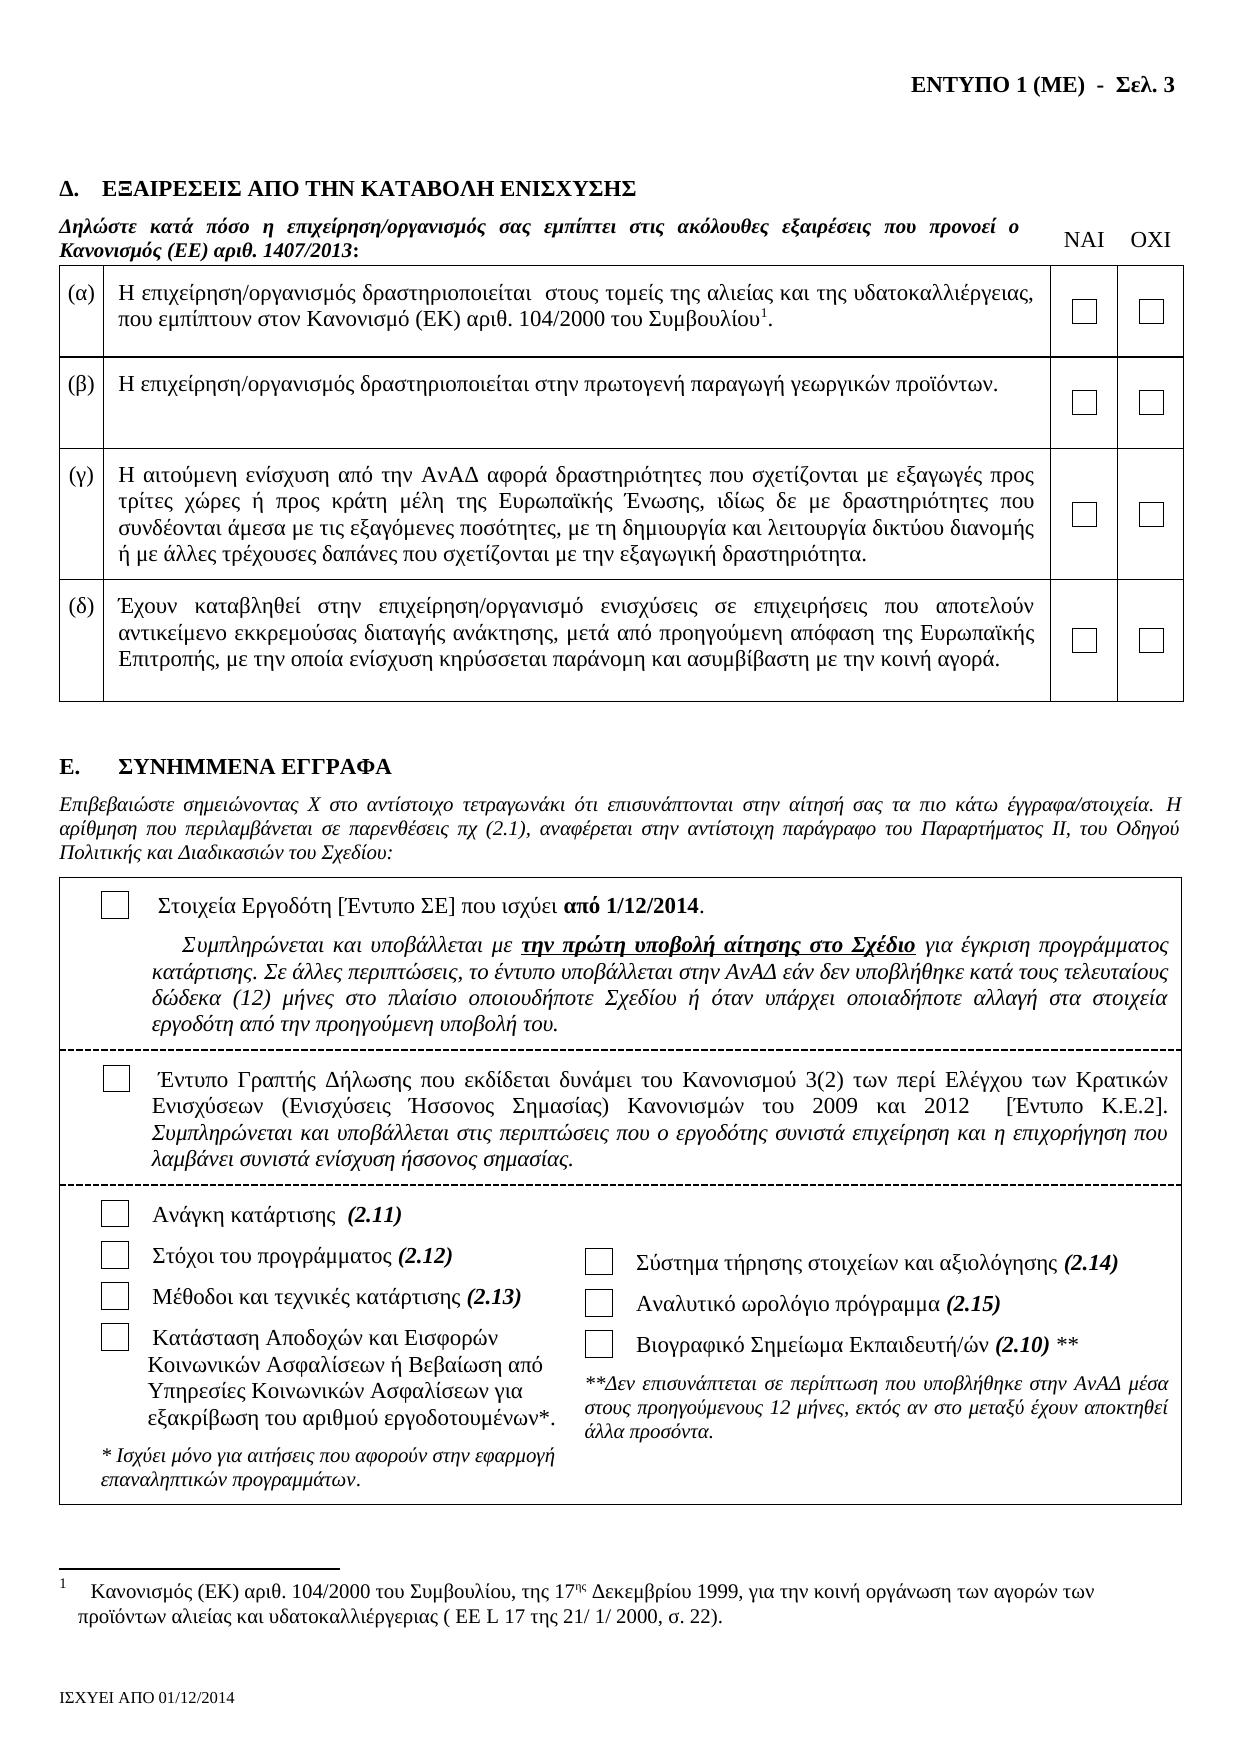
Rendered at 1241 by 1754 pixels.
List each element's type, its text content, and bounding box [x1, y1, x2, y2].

table_cell [1118, 580, 1183, 701]
table_cell [1036, 580, 1050, 701]
table_cell [104, 580, 118, 701]
table_cell (β) [60, 358, 103, 448]
table_cell [1051, 580, 1117, 701]
table_cell (γ) [60, 449, 103, 579]
table_cell [1051, 266, 1117, 356]
table_header Δ. ΕΞΑΙΡΕΣΕΙΣ ΑΠΟ ΤΗΝ ΚΑΤΑΒΟΛΗ ΕΝΙΣΧΥΣΗΣ [59, 163, 1184, 214]
table_cell ΟΧΙ [1118, 214, 1184, 265]
table_cell [1051, 449, 1117, 579]
table_cell Έχουν καταβληθεί στην επιχείρηση/οργανισμό ενισχύσεις σε επιχειρήσεις που αποτελούν αντικείμενο εκκρεμούσας διαταγής ανάκτησης, μετά από προηγούμενη απόφαση της Ευρωπαϊκής Επιτροπής, με την οποία ενίσχυση κηρύσσεται παράνομη και ασυμβίβαστη με την κοινή αγορά. [118, 580, 1036, 701]
table_cell Έντυπο Γραπτής Δήλωσης που εκδίδεται δυνάμει του Κανονισμού 3(2) των περί Ελέγχου των Κρατικών Ενισχύσεων (Ενισχύσεις Ήσσονος Σημασίας) Κανονισμών του 2009 και 2012 [Έντυπο Κ.Ε.2]. Συμπληρώνεται και υποβάλλεται στις περιπτώσεις που ο εργοδότης συνιστά επιχείρηση και η επιχορήγηση που λαμβάνει συνιστά ενίσχυση ήσσονος σημασίας. [60, 1049, 1181, 1184]
table_cell Η επιχείρηση/οργανισμός δραστηριοποιείται στην πρωτογενή παραγωγή γεωργικών προϊόντων. [118, 358, 1036, 448]
table_cell [1036, 214, 1050, 265]
table_cell [1036, 266, 1050, 356]
table_cell (α) [60, 266, 103, 356]
table_cell (δ) [60, 580, 103, 701]
table_cell [104, 266, 118, 356]
table_header Στοιχεία Eργοδότη [Έντυπο ΣΕ] που ισχύει από 1/12/2014. Συμπληρώνεται και υποβάλλεται με την πρώτη υποβολή αίτησης στο Σχέδιο για έγκριση προγράμματος κατάρτισης. Σε άλλες περιπτώσεις, το έντυπο υποβάλλεται στην ΑνΑΔ εάν δεν υποβλήθηκε κατά τους τελευταίους δώδεκα (12) μήνες στο πλαίσιο οποιουδήποτε Σχεδίου ή όταν υπάρχει οποιαδήποτε αλλαγή στα στοιχεία εργοδότη από την προηγούμενη υποβολή του. [60, 878, 1181, 1049]
text Ε. ΣΥΝΗΜΜΕΝΑ ΕΓΓΡΑΦΑ [59, 753, 1181, 779]
table_cell [1118, 358, 1183, 448]
table_cell [1118, 266, 1183, 356]
text Επιβεβαιώστε σημειώνοντας Χ στο αντίστοιχο τετραγωνάκι ότι επισυνάπτονται στην αίτησή σας τα πιο κάτω έγγραφα/στοιχεία. H αρίθμηση που περιλαμβάνεται σε παρενθέσεις πχ (2.1), αναφέρεται στην αντίστοιχη παράγραφο του Παραρτήματος ΙΙ, του Οδηγού Πολιτικής και Διαδικασιών του Σχεδίου: [59, 792, 1181, 864]
table_cell Δηλώστε κατά πόσο η επιχείρηση/οργανισμός σας εμπίπτει στις ακόλουθες εξαιρέσεις που προνοεί ο Κανονισμός (ΕΕ) αριθ. 1407/2013: [59, 214, 1036, 265]
table_cell [104, 358, 118, 448]
table_cell [1036, 358, 1050, 448]
table_cell [1051, 358, 1117, 448]
table_cell Σύστημα τήρησης στοιχείων και αξιολόγησης (2.14) Αναλυτικό ωρολόγιο πρόγραμμα (2.15) Βιογραφικό Σημείωμα Εκπαιδευτή/ών (2.10) ** **Δεν επισυνάπτεται σε περίπτωση που υποβλήθηκε στην ΑνΑΔ μέσα στους προηγούμενους 12 μήνες, εκτός αν στο μεταξύ έχουν αποκτηθεί άλλα προσόντα. [573, 1184, 1181, 1503]
table_cell Η επιχείρηση/οργανισμός δραστηριοποιείται στους τομείς της αλιείας και της υδατοκαλλιέργειας, που εμπίπτουν στον Κανονισμό (ΕΚ) αριθ. 104/2000 του Συμβουλίου. [118, 266, 1036, 356]
table_cell ΝΑΙ [1050, 214, 1118, 265]
table_cell Ανάγκη κατάρτισης (2.11) Στόχοι του προγράμματος (2.12) Μέθοδοι και τεχνικές κατάρτισης (2.13) Κατάσταση Αποδοχών και Εισφορών Κοινωνικών Ασφαλίσεων ή Βεβαίωση από Υπηρεσίες Κοινωνικών Ασφαλίσεων για εξακρίβωση του αριθμού εργοδοτουμένων*. * Ισχύει μόνο για αιτήσεις που αφορούν στην εφαρμογή επαναληπτικών προγραμμάτων. [60, 1184, 572, 1503]
table_cell [1118, 449, 1183, 579]
table_cell [104, 449, 118, 579]
table_cell [1036, 449, 1050, 579]
table_cell Η αιτούμενη ενίσχυση από την ΑνΑΔ αφορά δραστηριότητες που σχετίζονται με εξαγωγές προς τρίτες χώρες ή προς κράτη μέλη της Ευρωπαϊκής Ένωσης, ιδίως δε με δραστηριότητες που συνδέονται άμεσα με τις εξαγόμενες ποσότητες, με τη δημιουργία και λειτουργία δικτύου διανομής ή με άλλες τρέχουσες δαπάνες που σχετίζονται με την εξαγωγική δραστηριότητα. [118, 449, 1036, 579]
